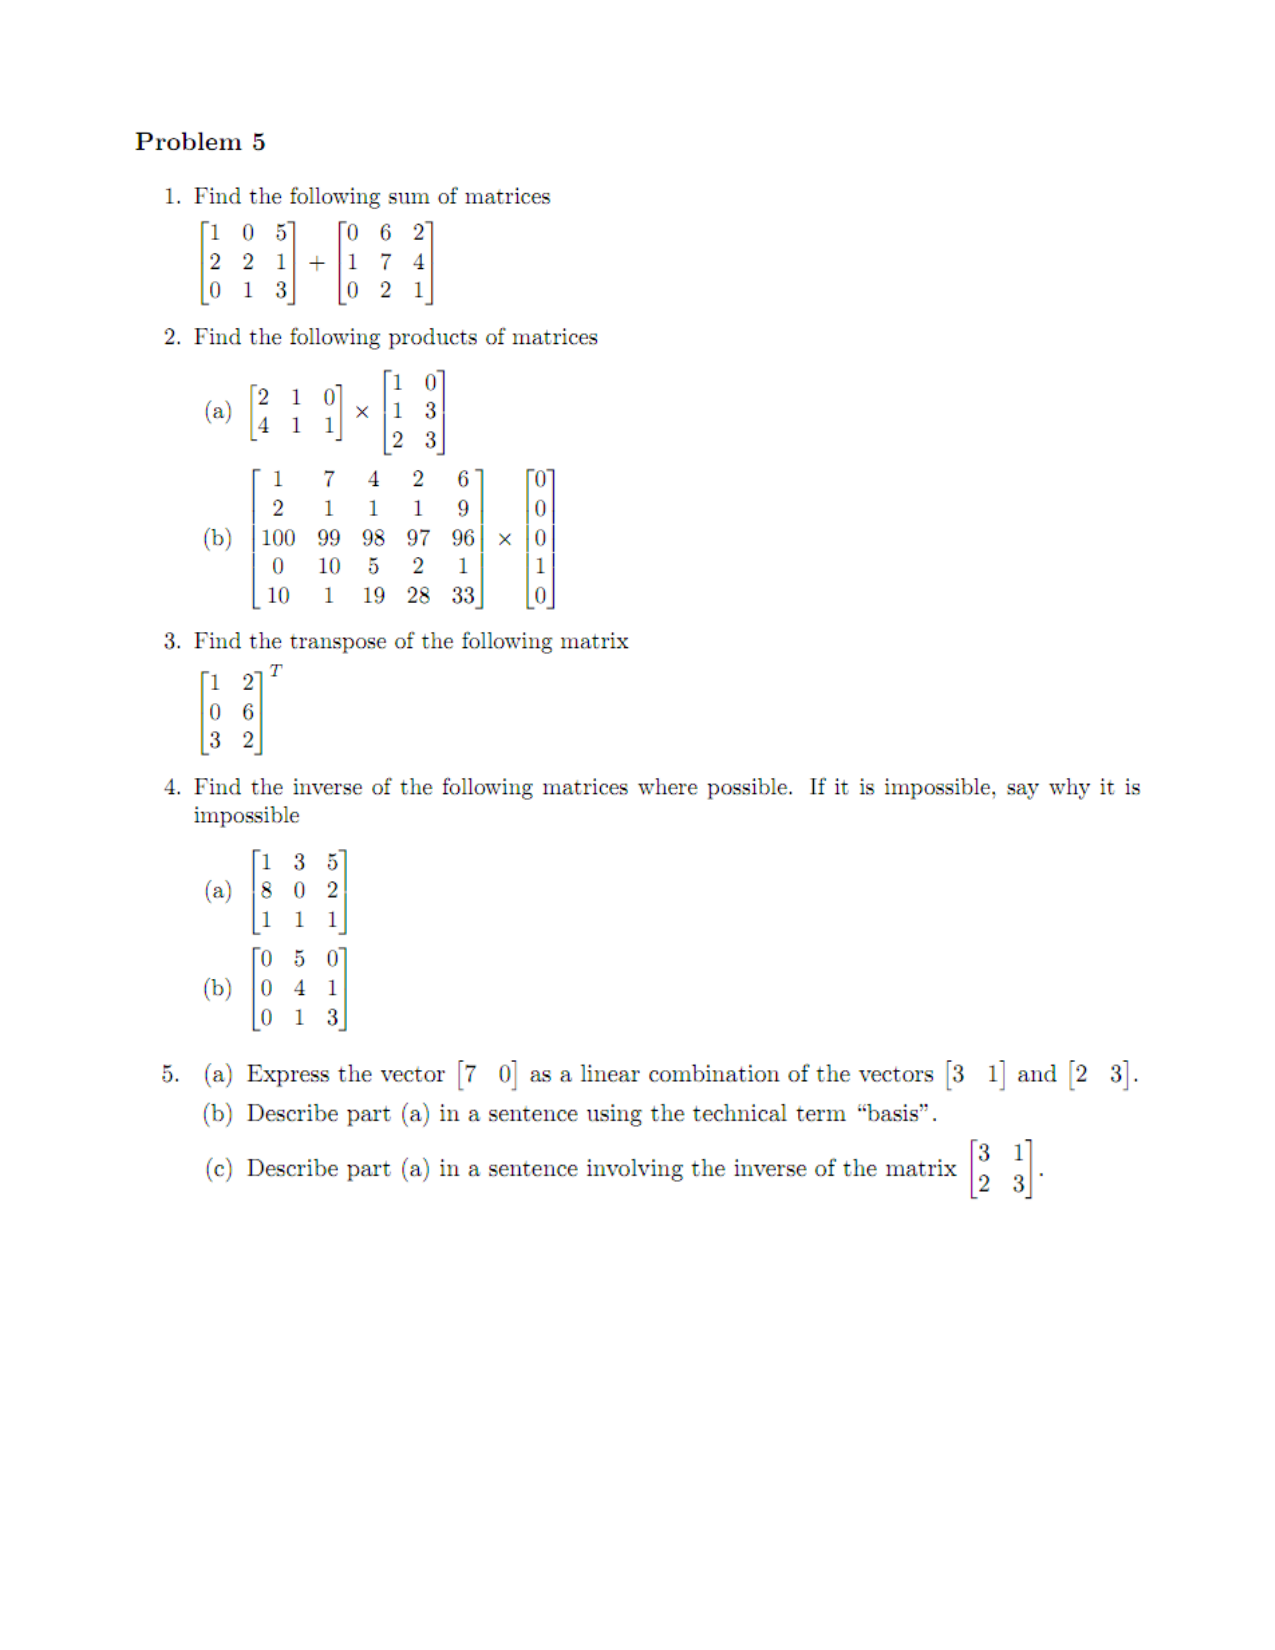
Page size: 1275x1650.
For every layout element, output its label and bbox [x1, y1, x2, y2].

picture [118, 118, 1193, 1210]
